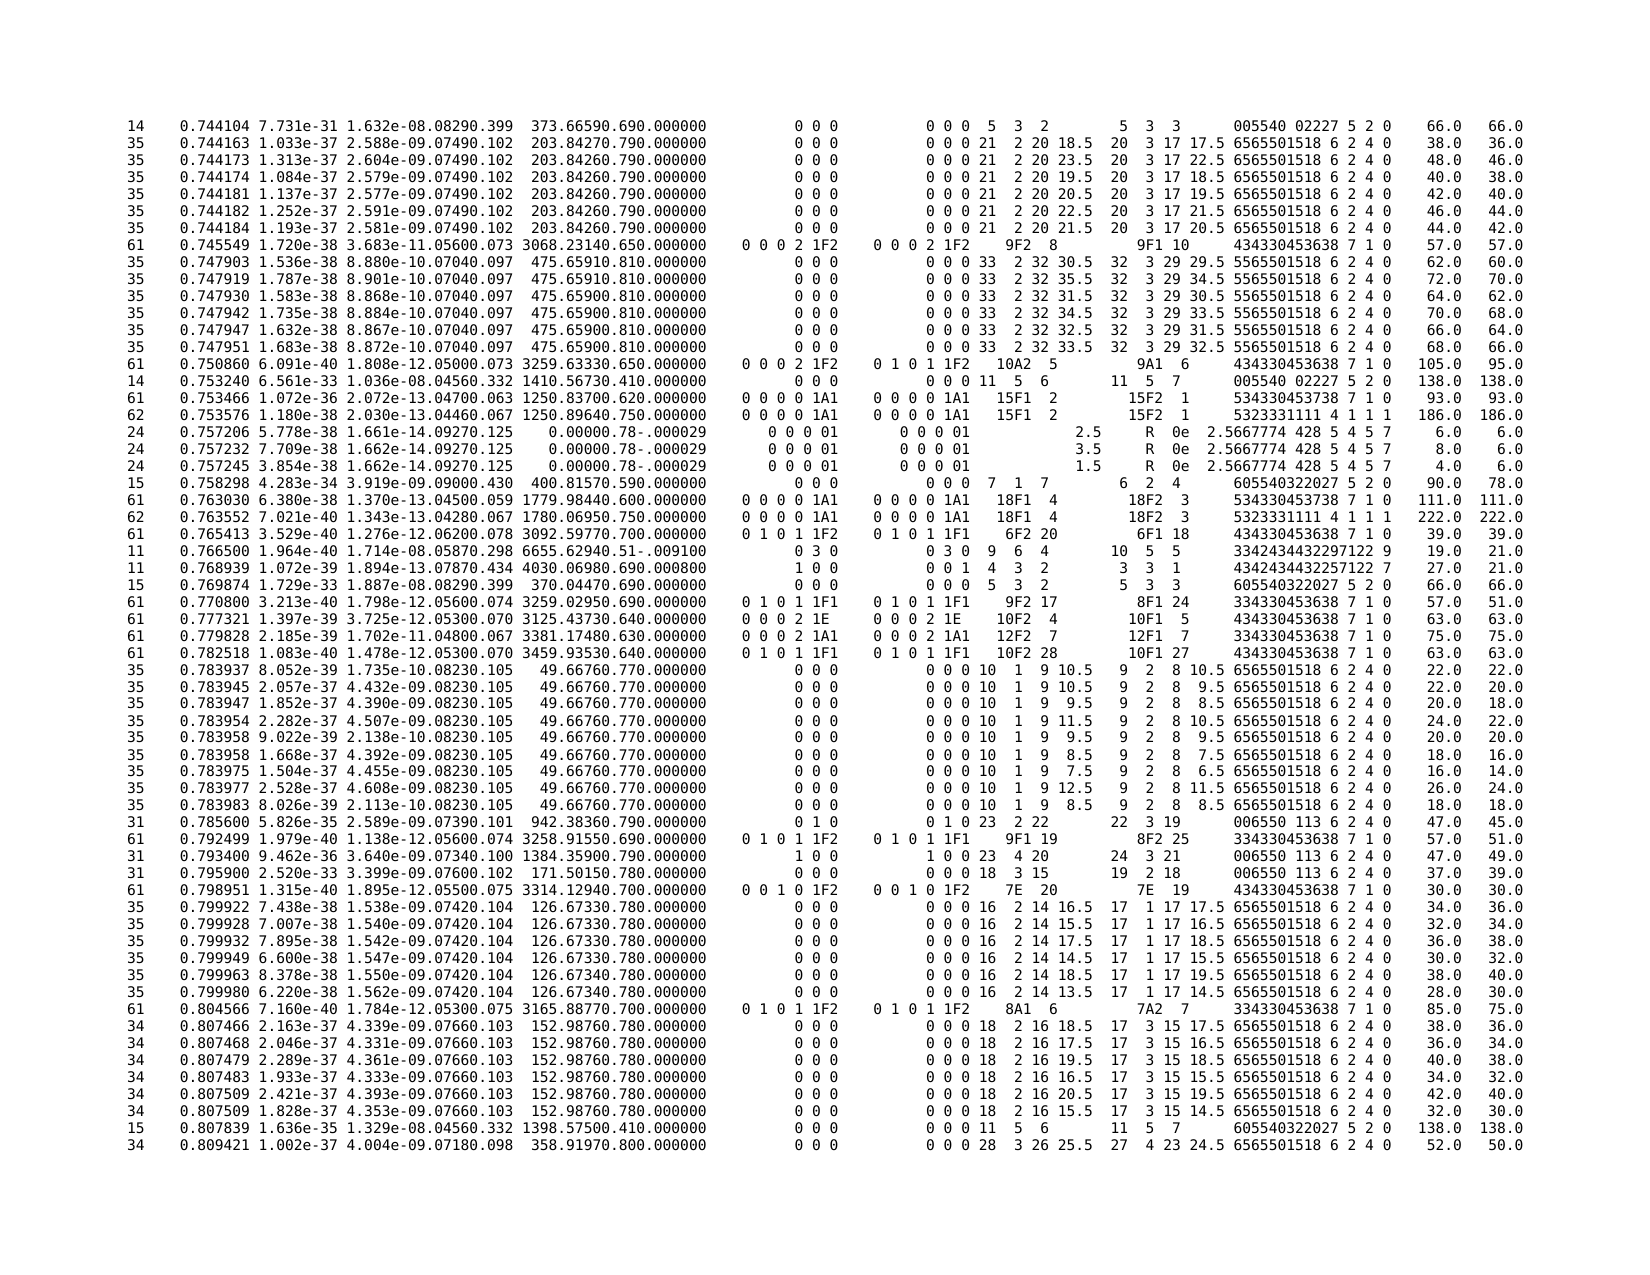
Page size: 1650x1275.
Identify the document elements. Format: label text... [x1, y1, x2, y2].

text 61 0.804566 7.160e-40 1.784e-12.05300.075 3165.88770.700.000000 0 1 0 1 1F2 0 1 0 1 1F2 8A1 6 7A2 7 334330453638 7 1 0 85.0 75.0 [118, 1001, 1532, 1018]
text 35 0.783983 8.026e-39 2.113e-10.08230.105 49.66760.770.000000 0 0 0 0 0 0 10 1 9 8.5 9 2 8 8.5 6565501518 6 2 4 0 18.0 18.0 [118, 797, 1532, 814]
text 31 0.795900 2.520e-33 3.399e-09.07600.102 171.50150.780.000000 0 0 0 0 0 0 18 3 15 19 2 18 006550 113 6 2 4 0 37.0 39.0 [118, 865, 1532, 882]
text 61 0.750860 6.091e-40 1.808e-12.05000.073 3259.63330.650.000000 0 0 0 2 1F2 0 1 0 1 1F2 10A2 5 9A1 6 434330453638 7 1 0 105.0 95.0 [118, 356, 1532, 373]
text 24 0.757245 3.854e-38 1.662e-14.09270.125 0.00000.78-.000029 0 0 0 01 0 0 0 01 1.5 R 0e 2.5667774 428 5 4 5 7 4.0 6.0 [118, 458, 1532, 475]
text 35 0.799928 7.007e-38 1.540e-09.07420.104 126.67330.780.000000 0 0 0 0 0 0 16 2 14 15.5 17 1 17 16.5 6565501518 6 2 4 0 32.0 34.0 [118, 916, 1532, 933]
text 35 0.783945 2.057e-37 4.432e-09.08230.105 49.66760.770.000000 0 0 0 0 0 0 10 1 9 10.5 9 2 8 9.5 6565501518 6 2 4 0 22.0 20.0 [118, 678, 1532, 695]
text 61 0.777321 1.397e-39 3.725e-12.05300.070 3125.43730.640.000000 0 0 0 2 1E 0 0 0 2 1E 10F2 4 10F1 5 434330453638 7 1 0 63.0 63.0 [118, 611, 1532, 627]
text 35 0.783977 2.528e-37 4.608e-09.08230.105 49.66760.770.000000 0 0 0 0 0 0 10 1 9 12.5 9 2 8 11.5 6565501518 6 2 4 0 26.0 24.0 [118, 780, 1532, 797]
text 14 0.753240 6.561e-33 1.036e-08.04560.332 1410.56730.410.000000 0 0 0 0 0 0 11 5 6 11 5 7 005540 02227 5 2 0 138.0 138.0 [118, 373, 1532, 390]
text 35 0.783958 1.668e-37 4.392e-09.08230.105 49.66760.770.000000 0 0 0 0 0 0 10 1 9 8.5 9 2 8 7.5 6565501518 6 2 4 0 18.0 16.0 [118, 746, 1532, 763]
text 35 0.783958 9.022e-39 2.138e-10.08230.105 49.66760.770.000000 0 0 0 0 0 0 10 1 9 9.5 9 2 8 9.5 6565501518 6 2 4 0 20.0 20.0 [118, 729, 1532, 746]
text 35 0.783937 8.052e-39 1.735e-10.08230.105 49.66760.770.000000 0 0 0 0 0 0 10 1 9 10.5 9 2 8 10.5 6565501518 6 2 4 0 22.0 22.0 [118, 661, 1532, 678]
text 35 0.799922 7.438e-38 1.538e-09.07420.104 126.67330.780.000000 0 0 0 0 0 0 16 2 14 16.5 17 1 17 17.5 6565501518 6 2 4 0 34.0 36.0 [118, 899, 1532, 916]
text 34 0.807479 2.289e-37 4.361e-09.07660.103 152.98760.780.000000 0 0 0 0 0 0 18 2 16 19.5 17 3 15 18.5 6565501518 6 2 4 0 40.0 38.0 [118, 1052, 1532, 1069]
text 24 0.757232 7.709e-38 1.662e-14.09270.125 0.00000.78-.000029 0 0 0 01 0 0 0 01 3.5 R 0e 2.5667774 428 5 4 5 7 8.0 6.0 [118, 441, 1532, 458]
text 35 0.744174 1.084e-37 2.579e-09.07490.102 203.84260.790.000000 0 0 0 0 0 0 21 2 20 19.5 20 3 17 18.5 6565501518 6 2 4 0 40.0 38.0 [118, 169, 1532, 186]
text 35 0.744181 1.137e-37 2.577e-09.07490.102 203.84260.790.000000 0 0 0 0 0 0 21 2 20 20.5 20 3 17 19.5 6565501518 6 2 4 0 42.0 40.0 [118, 186, 1532, 203]
text 35 0.783954 2.282e-37 4.507e-09.08230.105 49.66760.770.000000 0 0 0 0 0 0 10 1 9 11.5 9 2 8 10.5 6565501518 6 2 4 0 24.0 22.0 [118, 712, 1532, 729]
text 61 0.770800 3.213e-40 1.798e-12.05600.074 3259.02950.690.000000 0 1 0 1 1F1 0 1 0 1 1F1 9F2 17 8F1 24 334330453638 7 1 0 57.0 51.0 [118, 593, 1532, 611]
text 35 0.744163 1.033e-37 2.588e-09.07490.102 203.84270.790.000000 0 0 0 0 0 0 21 2 20 18.5 20 3 17 17.5 6565501518 6 2 4 0 38.0 36.0 [118, 135, 1532, 152]
text 14 0.744104 7.731e-31 1.632e-08.08290.399 373.66590.690.000000 0 0 0 0 0 0 5 3 2 5 3 3 005540 02227 5 2 0 66.0 66.0 [118, 118, 1532, 135]
text 61 0.798951 1.315e-40 1.895e-12.05500.075 3314.12940.700.000000 0 0 1 0 1F2 0 0 1 0 1F2 7E 20 7E 19 434330453638 7 1 0 30.0 30.0 [118, 882, 1532, 899]
text 34 0.807466 2.163e-37 4.339e-09.07660.103 152.98760.780.000000 0 0 0 0 0 0 18 2 16 18.5 17 3 15 17.5 6565501518 6 2 4 0 38.0 36.0 [118, 1018, 1532, 1035]
text 35 0.799963 8.378e-38 1.550e-09.07420.104 126.67340.780.000000 0 0 0 0 0 0 16 2 14 18.5 17 1 17 19.5 6565501518 6 2 4 0 38.0 40.0 [118, 967, 1532, 984]
text 34 0.807509 2.421e-37 4.393e-09.07660.103 152.98760.780.000000 0 0 0 0 0 0 18 2 16 20.5 17 3 15 19.5 6565501518 6 2 4 0 42.0 40.0 [118, 1086, 1532, 1103]
text 35 0.783947 1.852e-37 4.390e-09.08230.105 49.66760.770.000000 0 0 0 0 0 0 10 1 9 9.5 9 2 8 8.5 6565501518 6 2 4 0 20.0 18.0 [118, 695, 1532, 712]
text 11 0.766500 1.964e-40 1.714e-08.05870.298 6655.62940.51-.009100 0 3 0 0 3 0 9 6 4 10 5 5 3342434432297122 9 19.0 21.0 [118, 543, 1532, 559]
text 35 0.783975 1.504e-37 4.455e-09.08230.105 49.66760.770.000000 0 0 0 0 0 0 10 1 9 7.5 9 2 8 6.5 6565501518 6 2 4 0 16.0 14.0 [118, 763, 1532, 780]
text 34 0.807468 2.046e-37 4.331e-09.07660.103 152.98760.780.000000 0 0 0 0 0 0 18 2 16 17.5 17 3 15 16.5 6565501518 6 2 4 0 36.0 34.0 [118, 1035, 1532, 1052]
text 31 0.785600 5.826e-35 2.589e-09.07390.101 942.38360.790.000000 0 1 0 0 1 0 23 2 22 22 3 19 006550 113 6 2 4 0 47.0 45.0 [118, 814, 1532, 831]
text 35 0.747951 1.683e-38 8.872e-10.07040.097 475.65900.810.000000 0 0 0 0 0 0 33 2 32 33.5 32 3 29 32.5 5565501518 6 2 4 0 68.0 66.0 [118, 339, 1532, 356]
text 35 0.799932 7.895e-38 1.542e-09.07420.104 126.67330.780.000000 0 0 0 0 0 0 16 2 14 17.5 17 1 17 18.5 6565501518 6 2 4 0 36.0 38.0 [118, 933, 1532, 950]
text 35 0.747942 1.735e-38 8.884e-10.07040.097 475.65900.810.000000 0 0 0 0 0 0 33 2 32 34.5 32 3 29 33.5 5565501518 6 2 4 0 70.0 68.0 [118, 305, 1532, 322]
text 35 0.747903 1.536e-38 8.880e-10.07040.097 475.65910.810.000000 0 0 0 0 0 0 33 2 32 30.5 32 3 29 29.5 5565501518 6 2 4 0 62.0 60.0 [118, 254, 1532, 271]
text 62 0.753576 1.180e-38 2.030e-13.04460.067 1250.89640.750.000000 0 0 0 0 1A1 0 0 0 0 1A1 15F1 2 15F2 1 5323331111 4 1 1 1 186.0 186.0 [118, 407, 1532, 424]
text 61 0.782518 1.083e-40 1.478e-12.05300.070 3459.93530.640.000000 0 1 0 1 1F1 0 1 0 1 1F1 10F2 28 10F1 27 434330453638 7 1 0 63.0 63.0 [118, 644, 1532, 661]
text 34 0.809421 1.002e-37 4.004e-09.07180.098 358.91970.800.000000 0 0 0 0 0 0 28 3 26 25.5 27 4 23 24.5 6565501518 6 2 4 0 52.0 50.0 [118, 1137, 1532, 1154]
text 61 0.745549 1.720e-38 3.683e-11.05600.073 3068.23140.650.000000 0 0 0 2 1F2 0 0 0 2 1F2 9F2 8 9F1 10 434330453638 7 1 0 57.0 57.0 [118, 237, 1532, 254]
text 11 0.768939 1.072e-39 1.894e-13.07870.434 4030.06980.690.000800 1 0 0 0 0 1 4 3 2 3 3 1 4342434432257122 7 27.0 21.0 [118, 559, 1532, 577]
text 35 0.747930 1.583e-38 8.868e-10.07040.097 475.65900.810.000000 0 0 0 0 0 0 33 2 32 31.5 32 3 29 30.5 5565501518 6 2 4 0 64.0 62.0 [118, 288, 1532, 305]
text 15 0.769874 1.729e-33 1.887e-08.08290.399 370.04470.690.000000 0 0 0 0 0 0 5 3 2 5 3 3 605540322027 5 2 0 66.0 66.0 [118, 577, 1532, 593]
text 62 0.763552 7.021e-40 1.343e-13.04280.067 1780.06950.750.000000 0 0 0 0 1A1 0 0 0 0 1A1 18F1 4 18F2 3 5323331111 4 1 1 1 222.0 222.0 [118, 509, 1532, 526]
text 35 0.744184 1.193e-37 2.581e-09.07490.102 203.84260.790.000000 0 0 0 0 0 0 21 2 20 21.5 20 3 17 20.5 6565501518 6 2 4 0 44.0 42.0 [118, 220, 1532, 237]
text 24 0.757206 5.778e-38 1.661e-14.09270.125 0.00000.78-.000029 0 0 0 01 0 0 0 01 2.5 R 0e 2.5667774 428 5 4 5 7 6.0 6.0 [118, 424, 1532, 441]
text 61 0.753466 1.072e-36 2.072e-13.04700.063 1250.83700.620.000000 0 0 0 0 1A1 0 0 0 0 1A1 15F1 2 15F2 1 534330453738 7 1 0 93.0 93.0 [118, 390, 1532, 407]
text 31 0.793400 9.462e-36 3.640e-09.07340.100 1384.35900.790.000000 1 0 0 1 0 0 23 4 20 24 3 21 006550 113 6 2 4 0 47.0 49.0 [118, 848, 1532, 865]
text 35 0.744182 1.252e-37 2.591e-09.07490.102 203.84260.790.000000 0 0 0 0 0 0 21 2 20 22.5 20 3 17 21.5 6565501518 6 2 4 0 46.0 44.0 [118, 203, 1532, 220]
text 61 0.792499 1.979e-40 1.138e-12.05600.074 3258.91550.690.000000 0 1 0 1 1F2 0 1 0 1 1F1 9F1 19 8F2 25 334330453638 7 1 0 57.0 51.0 [118, 831, 1532, 848]
text 61 0.779828 2.185e-39 1.702e-11.04800.067 3381.17480.630.000000 0 0 0 2 1A1 0 0 0 2 1A1 12F2 7 12F1 7 334330453638 7 1 0 75.0 75.0 [118, 627, 1532, 644]
text 35 0.744173 1.313e-37 2.604e-09.07490.102 203.84260.790.000000 0 0 0 0 0 0 21 2 20 23.5 20 3 17 22.5 6565501518 6 2 4 0 48.0 46.0 [118, 152, 1532, 169]
text 15 0.758298 4.283e-34 3.919e-09.09000.430 400.81570.590.000000 0 0 0 0 0 0 7 1 7 6 2 4 605540322027 5 2 0 90.0 78.0 [118, 475, 1532, 492]
text 35 0.799949 6.600e-38 1.547e-09.07420.104 126.67330.780.000000 0 0 0 0 0 0 16 2 14 14.5 17 1 17 15.5 6565501518 6 2 4 0 30.0 32.0 [118, 950, 1532, 967]
text 15 0.807839 1.636e-35 1.329e-08.04560.332 1398.57500.410.000000 0 0 0 0 0 0 11 5 6 11 5 7 605540322027 5 2 0 138.0 138.0 [118, 1120, 1532, 1137]
text 34 0.807509 1.828e-37 4.353e-09.07660.103 152.98760.780.000000 0 0 0 0 0 0 18 2 16 15.5 17 3 15 14.5 6565501518 6 2 4 0 32.0 30.0 [118, 1103, 1532, 1120]
text 35 0.747919 1.787e-38 8.901e-10.07040.097 475.65910.810.000000 0 0 0 0 0 0 33 2 32 35.5 32 3 29 34.5 5565501518 6 2 4 0 72.0 70.0 [118, 271, 1532, 288]
text 35 0.747947 1.632e-38 8.867e-10.07040.097 475.65900.810.000000 0 0 0 0 0 0 33 2 32 32.5 32 3 29 31.5 5565501518 6 2 4 0 66.0 64.0 [118, 322, 1532, 339]
text 61 0.763030 6.380e-38 1.370e-13.04500.059 1779.98440.600.000000 0 0 0 0 1A1 0 0 0 0 1A1 18F1 4 18F2 3 534330453738 7 1 0 111.0 111.0 [118, 492, 1532, 509]
text 34 0.807483 1.933e-37 4.333e-09.07660.103 152.98760.780.000000 0 0 0 0 0 0 18 2 16 16.5 17 3 15 15.5 6565501518 6 2 4 0 34.0 32.0 [118, 1069, 1532, 1086]
text 61 0.765413 3.529e-40 1.276e-12.06200.078 3092.59770.700.000000 0 1 0 1 1F2 0 1 0 1 1F1 6F2 20 6F1 18 434330453638 7 1 0 39.0 39.0 [118, 526, 1532, 543]
text 35 0.799980 6.220e-38 1.562e-09.07420.104 126.67340.780.000000 0 0 0 0 0 0 16 2 14 13.5 17 1 17 14.5 6565501518 6 2 4 0 28.0 30.0 [118, 984, 1532, 1001]
